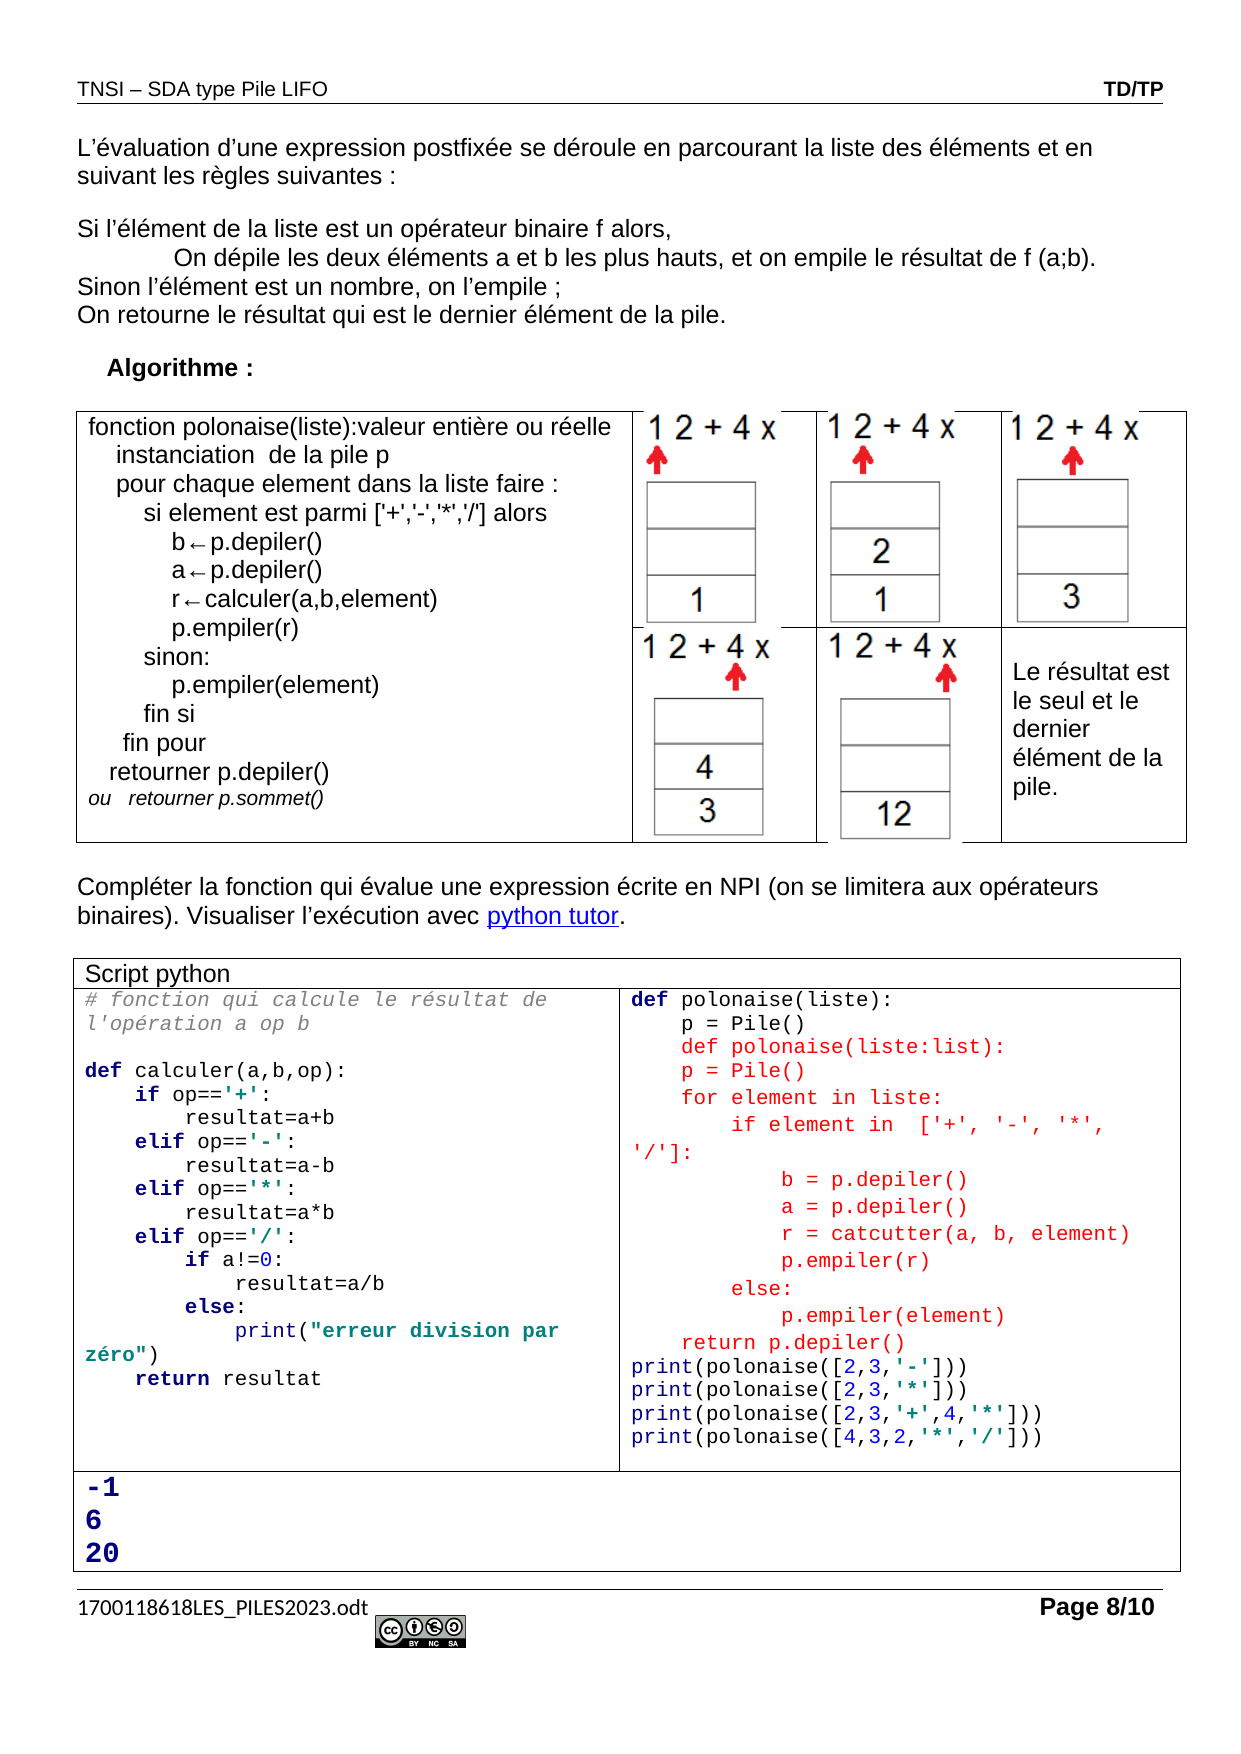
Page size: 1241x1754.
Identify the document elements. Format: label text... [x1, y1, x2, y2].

table_cell -1 6 20 0.6666666666666666 [74, 1472, 84, 1571]
table_cell -1 6 20 0.6666666666666666 [1169, 1472, 1180, 1571]
table_header [1002, 412, 1186, 627]
table_cell def polonaise(liste): p = Pile() def polonaise(liste:list): p = Pile() for element in liste: if element in ['+', '-', '*', '/']: b = p.depiler() a = p.depiler() r = catcutter(a, b, element) p.empiler(r) else: p.empiler(element) return p.depiler() print(polonaise([2,3,'-'])) print(polonaise([2,3,'*'])) print(polonaise([2,3,'+',4,'*'])) print(polonaise([4,3,2,'*','/'])) [620, 989, 1180, 1471]
table_header [633, 412, 643, 627]
table_cell [633, 628, 816, 842]
text Compléter la fonction qui évalue une expression écrite en NPI (on se limitera aux opérateurs binaires). Visualiser l’exécution avec python tutor. [77, 872, 1163, 929]
text On retourne le résultat qui est le dernier élément de la pile. [77, 300, 1163, 329]
table_cell Le résultat est le seul et le dernier élément de la pile. [1002, 628, 1186, 842]
list On dépile les deux éléments a et b les plus hauts, et on empile le résultat de f (a;b). [173, 243, 1163, 272]
table_header Script python [74, 959, 1180, 988]
text Sinon l’élément est un nombre, on l’empile ; [77, 272, 1163, 300]
table_cell # fonction qui calcule le résultat de l'opération a op b def calculer(a,b,op): if op=='+': resultat=a+b elif op=='-': resultat=a-b elif op=='*': resultat=a*b elif op=='/': if a!=0: resultat=a/b else: print("erreur division par zéro") return resultat [74, 989, 619, 1471]
table_cell [817, 628, 828, 842]
text Algorithme : [77, 353, 1163, 382]
text Si l’élément de la liste est un opérateur binaire f alors, [77, 214, 1163, 243]
table_header fonction polonaise(liste):valeur entière ou réelle instanciation de la pile p pour chaque element dans la liste faire : si element est parmi ['+','-','*','/'] alors b←p.depiler() a←p.depiler() r←calculer(a,b,element) p.empiler(r) sinon: p.empiler(element) fin si fin pour retourner p.depiler() ou retourner p.sommet() [77, 412, 632, 842]
table_header [782, 412, 816, 627]
table_cell [963, 628, 1001, 842]
text L’évaluation d’une expression postfixée se déroule en parcourant la liste des éléments et en suivant les règles suivantes : [77, 133, 1163, 190]
table_header [817, 412, 1001, 627]
